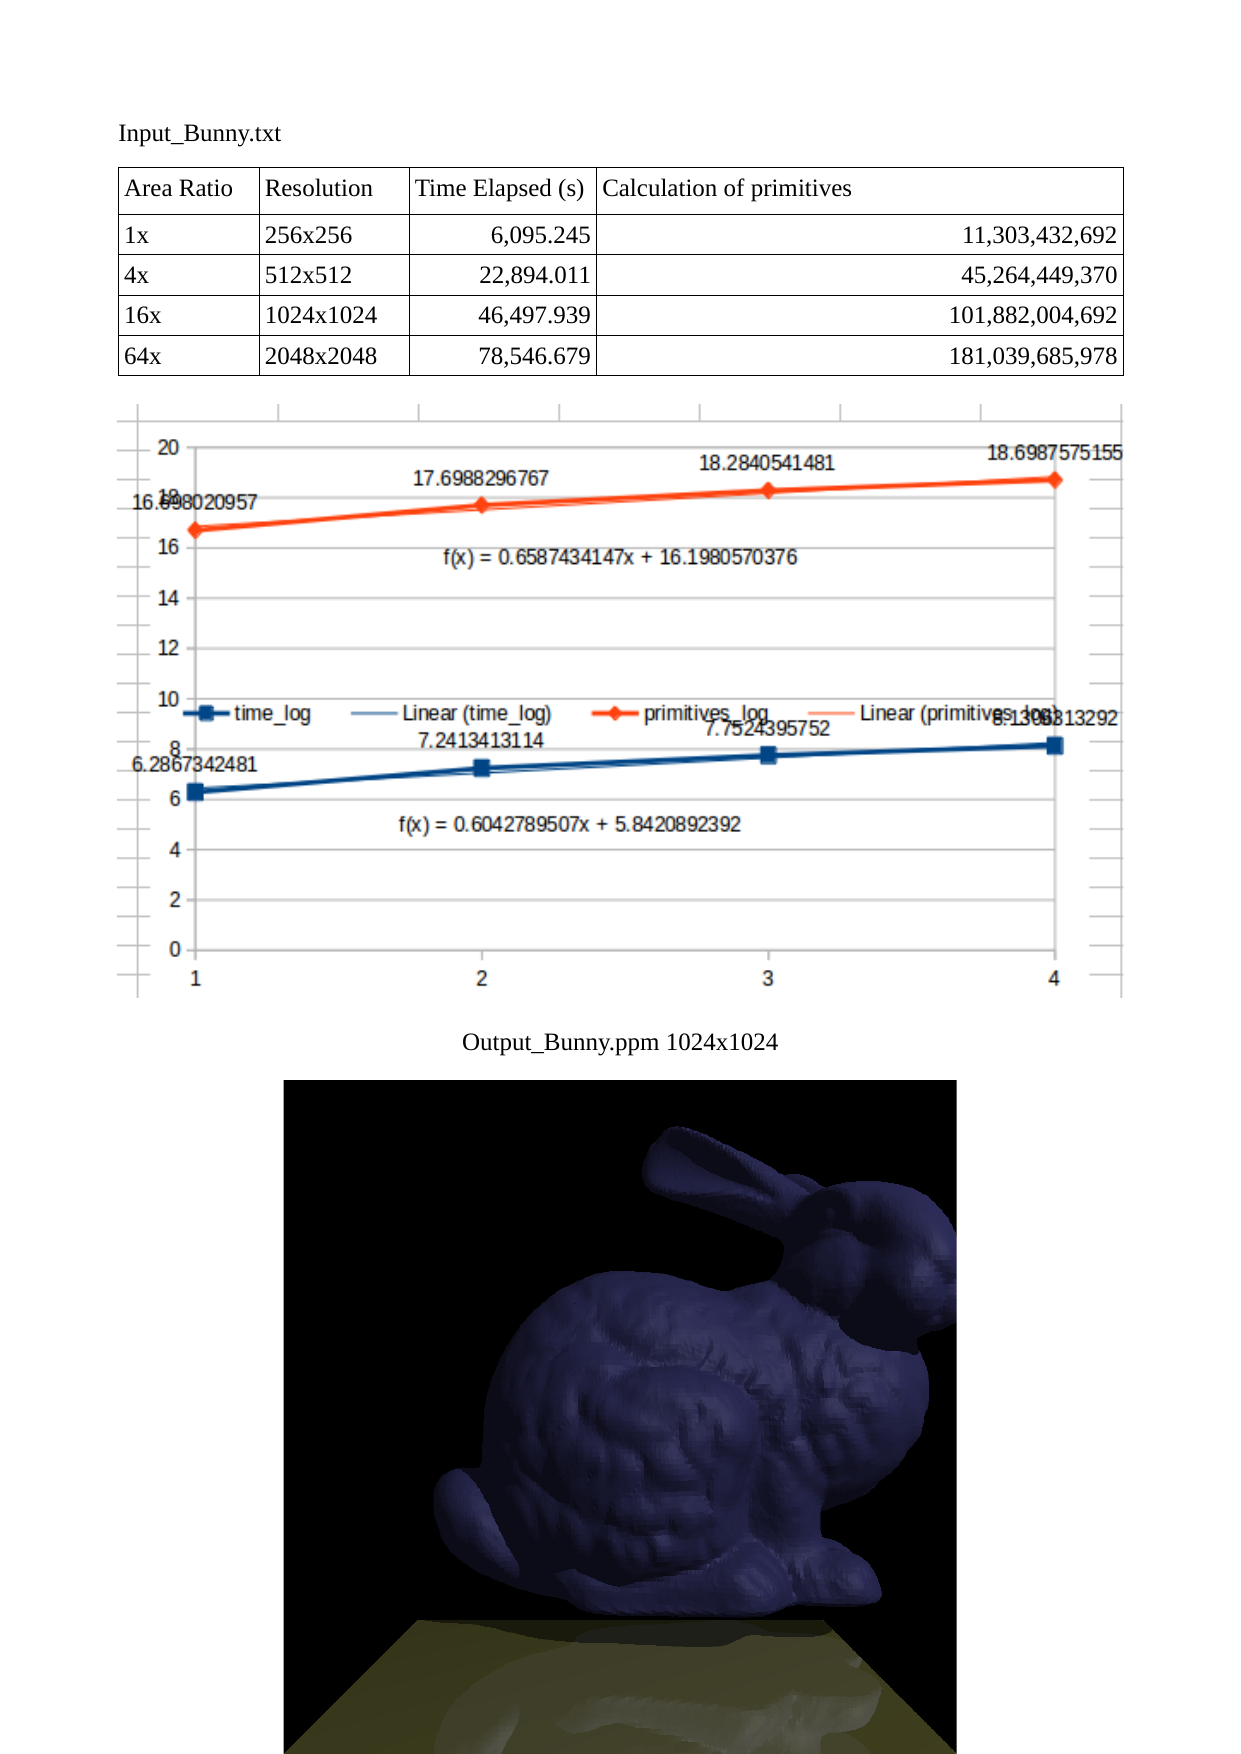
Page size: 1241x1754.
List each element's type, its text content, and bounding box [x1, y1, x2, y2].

table_cell 11,303,432,692 [597, 215, 1123, 254]
table_cell 256x256 [260, 215, 409, 254]
table_cell 45,264,449,370 [597, 255, 1123, 295]
table_cell 512x512 [260, 255, 409, 295]
table_cell 46,497.939 [410, 296, 596, 335]
picture [857, 753, 1124, 998]
table_cell 22,894.011 [410, 255, 596, 295]
text Input_Bunny.txt [118, 118, 1122, 147]
table_cell 4x [119, 255, 259, 295]
table_cell 101,882,004,692 [597, 296, 1123, 335]
table_header Calculation of primitives [597, 168, 1123, 214]
table_cell 1024x1024 [260, 296, 409, 335]
table_header Time Elapsed (s) [410, 168, 596, 214]
table_cell 6,095.245 [410, 215, 596, 254]
table_cell 181,039,685,978 [597, 336, 1123, 375]
table_cell 78,546.679 [410, 336, 596, 375]
table_cell 64x [119, 336, 259, 375]
table_cell 16x [119, 296, 259, 335]
picture [283, 1080, 957, 1754]
table_header Area Ratio [119, 168, 259, 214]
text Output_Bunny.ppm 1024x1024 [118, 1027, 1122, 1055]
table_cell 2048x2048 [260, 336, 409, 375]
table_cell 1x [119, 215, 259, 254]
table_header Resolution [260, 168, 409, 214]
